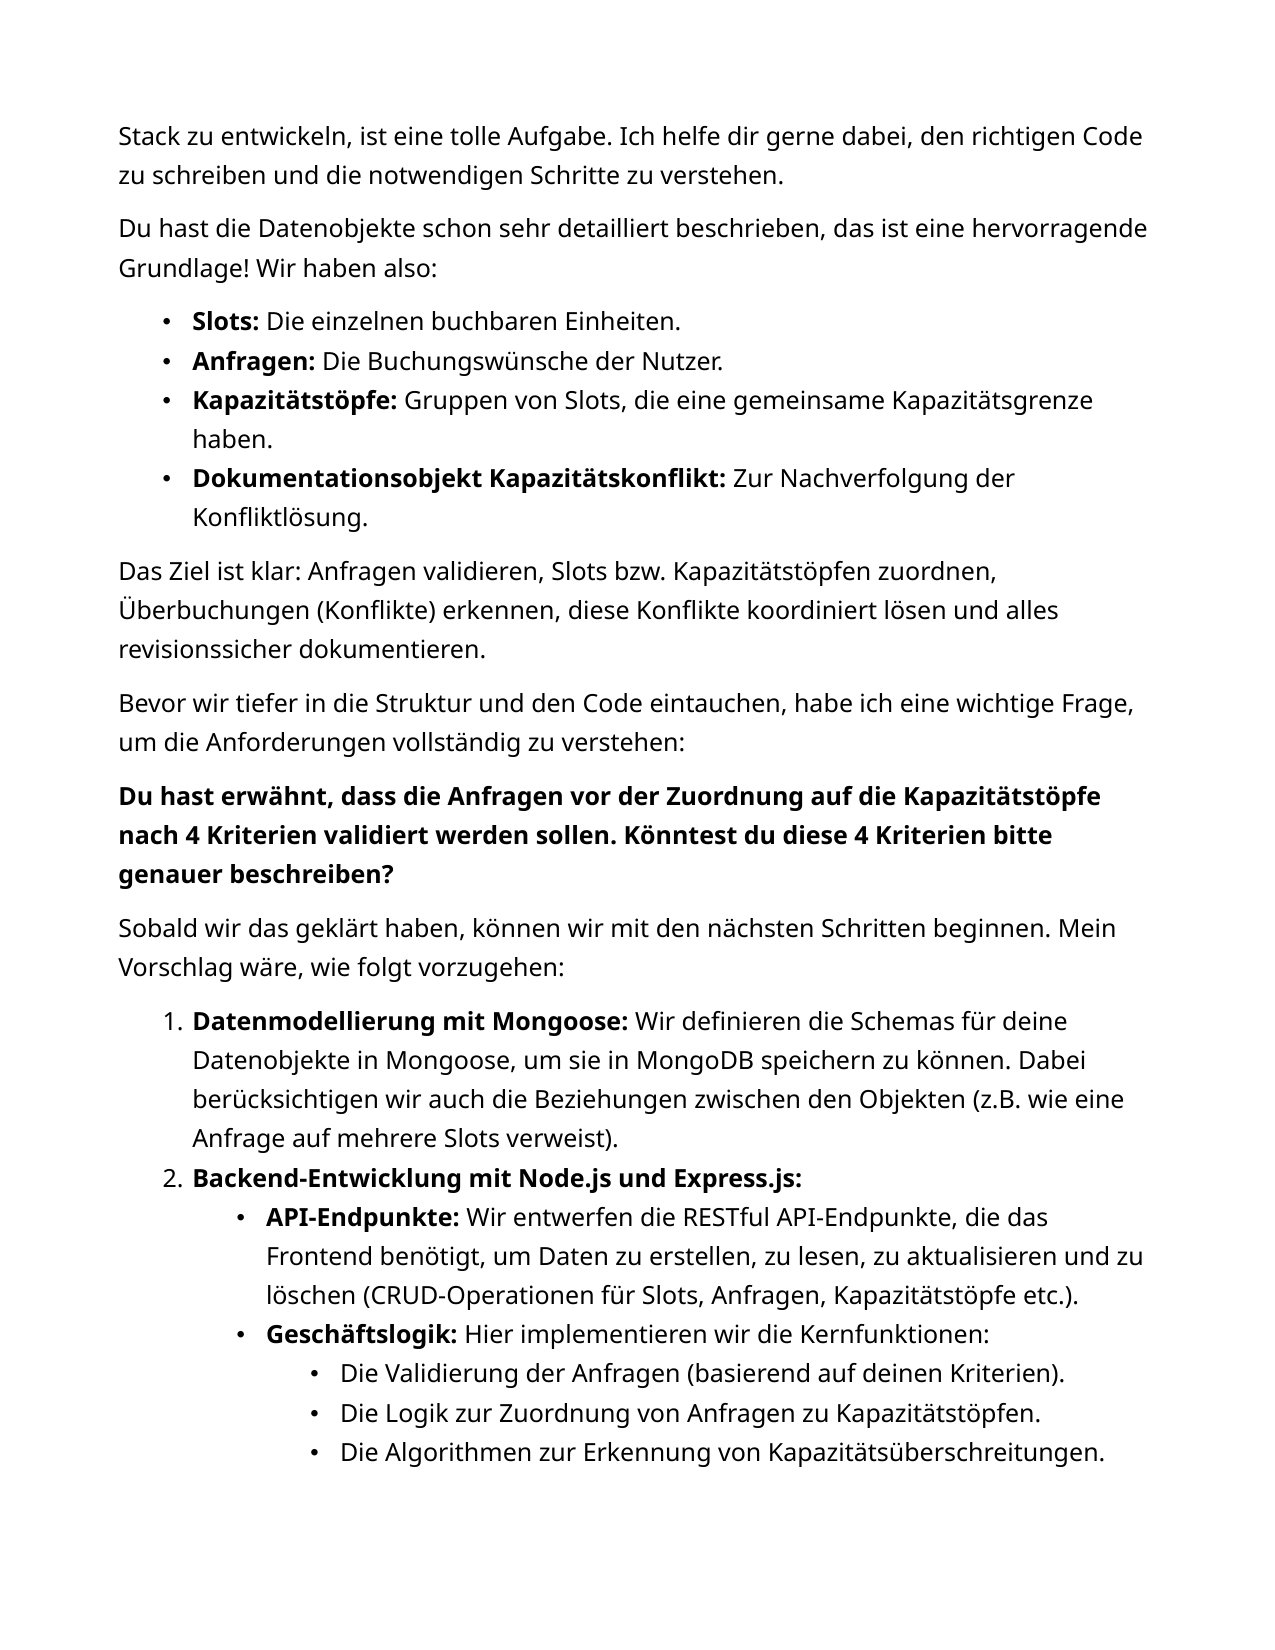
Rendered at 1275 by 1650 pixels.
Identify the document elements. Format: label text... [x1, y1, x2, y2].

text Das Ziel ist klar: Anfragen validieren, Slots bzw. Kapazitätstöpfen zuordnen, Überbuchungen (Konflikte) erkennen, diese Konflikte koordiniert lösen und alles revisionssicher dokumentieren. [118, 553, 1157, 666]
list API-Endpunkte: Wir entwerfen die RESTful API-Endpunkte, die das Frontend benötigt, um Daten zu erstellen, zu lesen, zu aktualisieren und zu löschen (CRUD-Operationen für Slots, Anfragen, Kapazitätstöpfe etc.). [236, 1199, 1157, 1312]
text Bevor wir tiefer in die Struktur und den Code eintauchen, habe ich eine wichtige Frage, um die Anforderungen vollständig zu verstehen: [118, 686, 1157, 759]
list Kapazitätstöpfe: Gruppen von Slots, die eine gemeinsame Kapazitätsgrenze haben. [162, 382, 1157, 456]
list Die Algorithmen zur Erkennung von Kapazitätsüberschreitungen. [310, 1434, 1157, 1468]
list Die Logik zur Zuordnung von Anfragen zu Kapazitätstöpfen. [310, 1395, 1157, 1429]
list Backend-Entwicklung mit Node.js und Express.js: [162, 1160, 1157, 1194]
list Geschäftslogik: Hier implementieren wir die Kernfunktionen: [236, 1317, 1157, 1351]
text Du hast die Datenobjekte schon sehr detailliert beschrieben, das ist eine hervorragende Grundlage! Wir haben also: [118, 211, 1157, 284]
list Anfragen: Die Buchungswünsche der Nutzer. [162, 343, 1157, 377]
text Du hast erwähnt, dass die Anfragen vor der Zuordnung auf die Kapazitätstöpfe nach 4 Kriterien validiert werden sollen. Könntest du diese 4 Kriterien bitte genauer beschreiben? [118, 778, 1157, 891]
text Sobald wir das geklärt haben, können wir mit den nächsten Schritten beginnen. Mein Vorschlag wäre, wie folgt vorzugehen: [118, 911, 1157, 984]
text Stack zu entwickeln, ist eine tolle Aufgabe. Ich helfe dir gerne dabei, den richtigen Code zu schreiben und die notwendigen Schritte zu verstehen. [118, 118, 1157, 191]
list Datenmodellierung mit Mongoose: Wir definieren die Schemas für deine Datenobjekte in Mongoose, um sie in MongoDB speichern zu können. Dabei berücksichtigen wir auch die Beziehungen zwischen den Objekten (z.B. wie eine Anfrage auf mehrere Slots verweist). [162, 1003, 1157, 1155]
list Dokumentationsobjekt Kapazitätskonflikt: Zur Nachverfolgung der Konfliktlösung. [162, 461, 1157, 534]
list Die Validierung der Anfragen (basierend auf deinen Kriterien). [310, 1356, 1157, 1390]
list Slots: Die einzelnen buchbaren Einheiten. [162, 304, 1157, 338]
